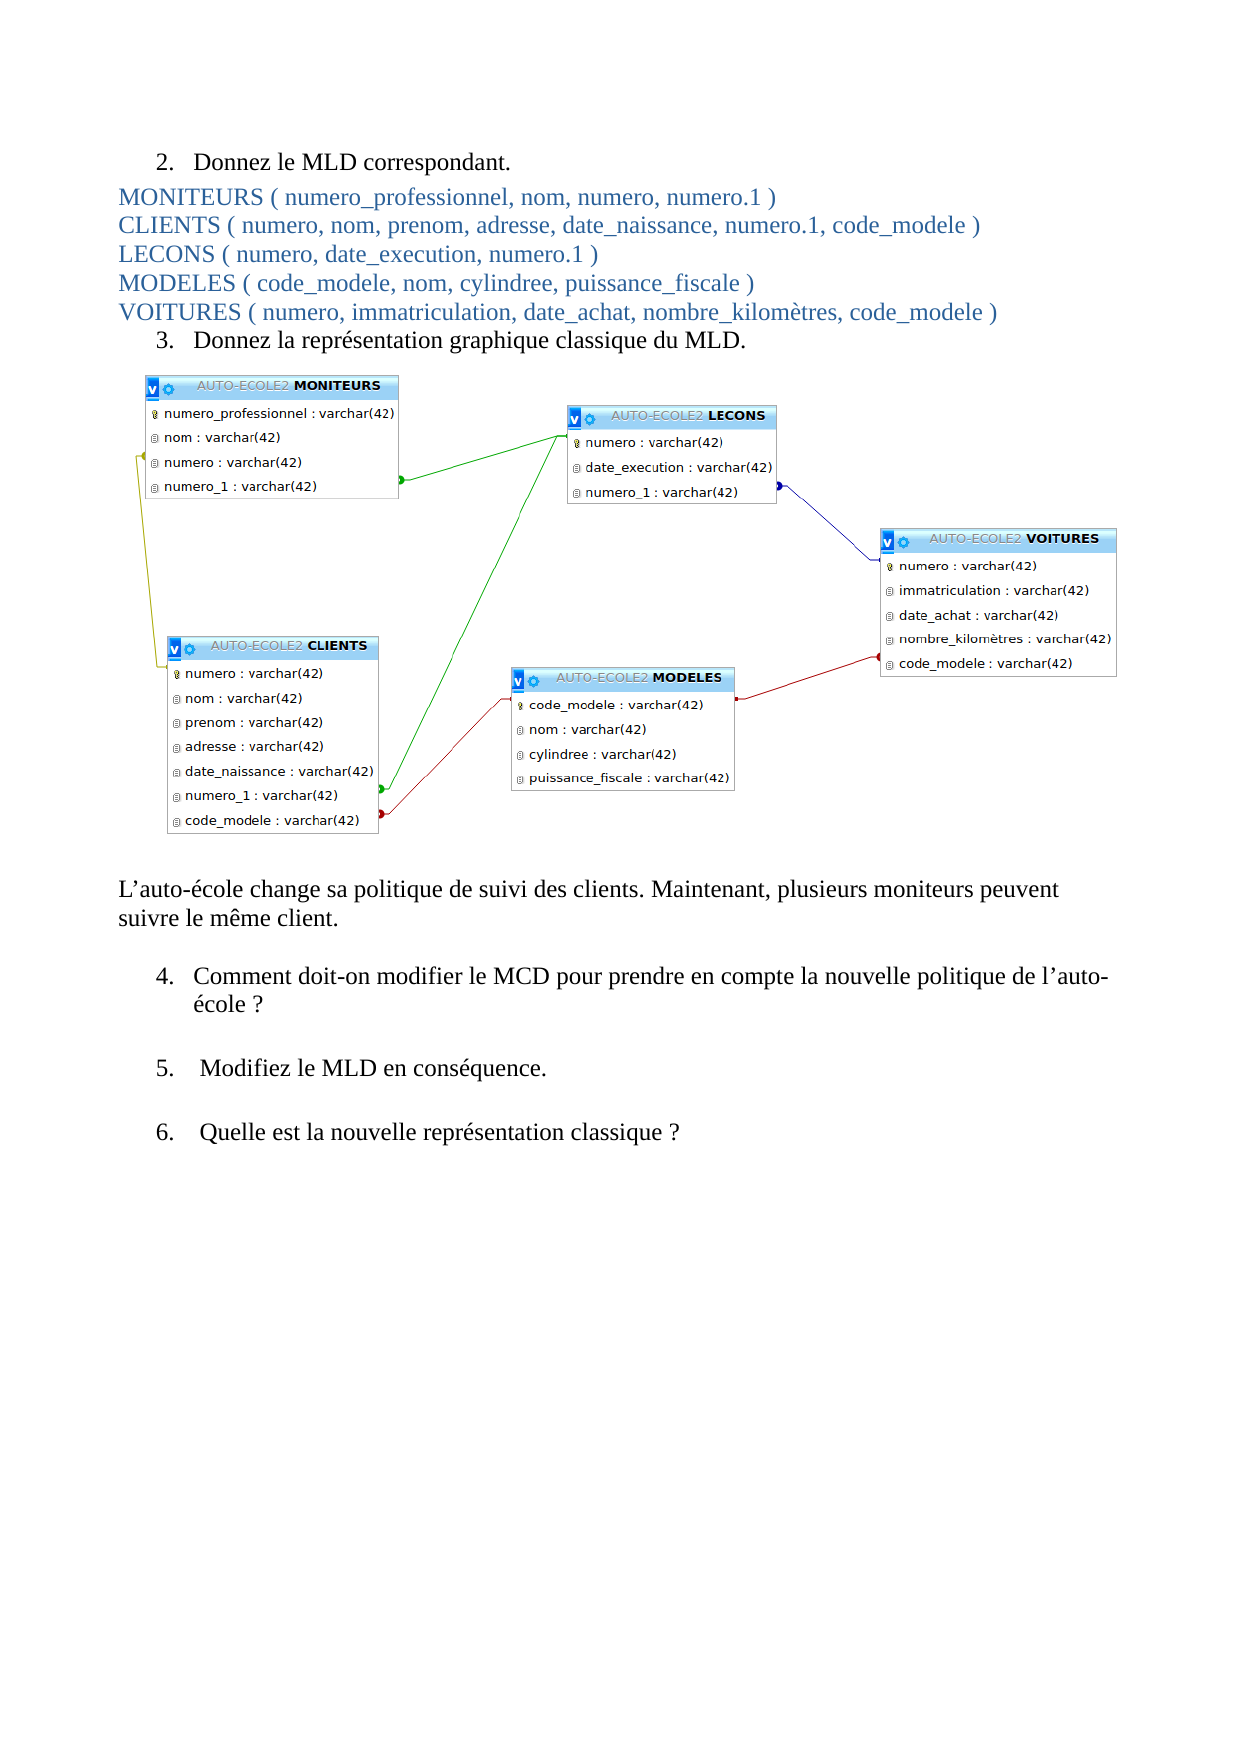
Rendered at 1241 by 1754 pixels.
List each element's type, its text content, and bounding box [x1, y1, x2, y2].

text MONITEURS ( numero_professionnel, nom, numero, numero.1 ) [118, 182, 1122, 211]
list Modifiez le MLD en conséquence. [156, 1053, 1122, 1082]
text VOITURES ( numero, immatriculation, date_achat, nombre_kilomètres, code_modele ) [118, 297, 1122, 326]
text L’auto-école change sa politique de suivi des clients. Maintenant, plusieurs moniteurs peuvent suivre le même client. [118, 874, 1122, 932]
text CLIENTS ( numero, nom, prenom, adresse, date_naissance, numero.1, code_modele ) [118, 211, 1122, 239]
list Donnez la représentation graphique classique du MLD. [156, 326, 1122, 354]
picture [118, 360, 1123, 846]
text LECONS ( numero, date_execution, numero.1 ) [118, 239, 1122, 268]
text MODELES ( code_modele, nom, cylindree, puissance_fiscale ) [118, 268, 1122, 297]
list Comment doit-on modifier le MCD pour prendre en compte la nouvelle politique de l’auto-école ? [156, 961, 1122, 1018]
list Quelle est la nouvelle représentation classique ? [156, 1117, 1122, 1146]
list Donnez le MLD correspondant. [156, 147, 1122, 176]
